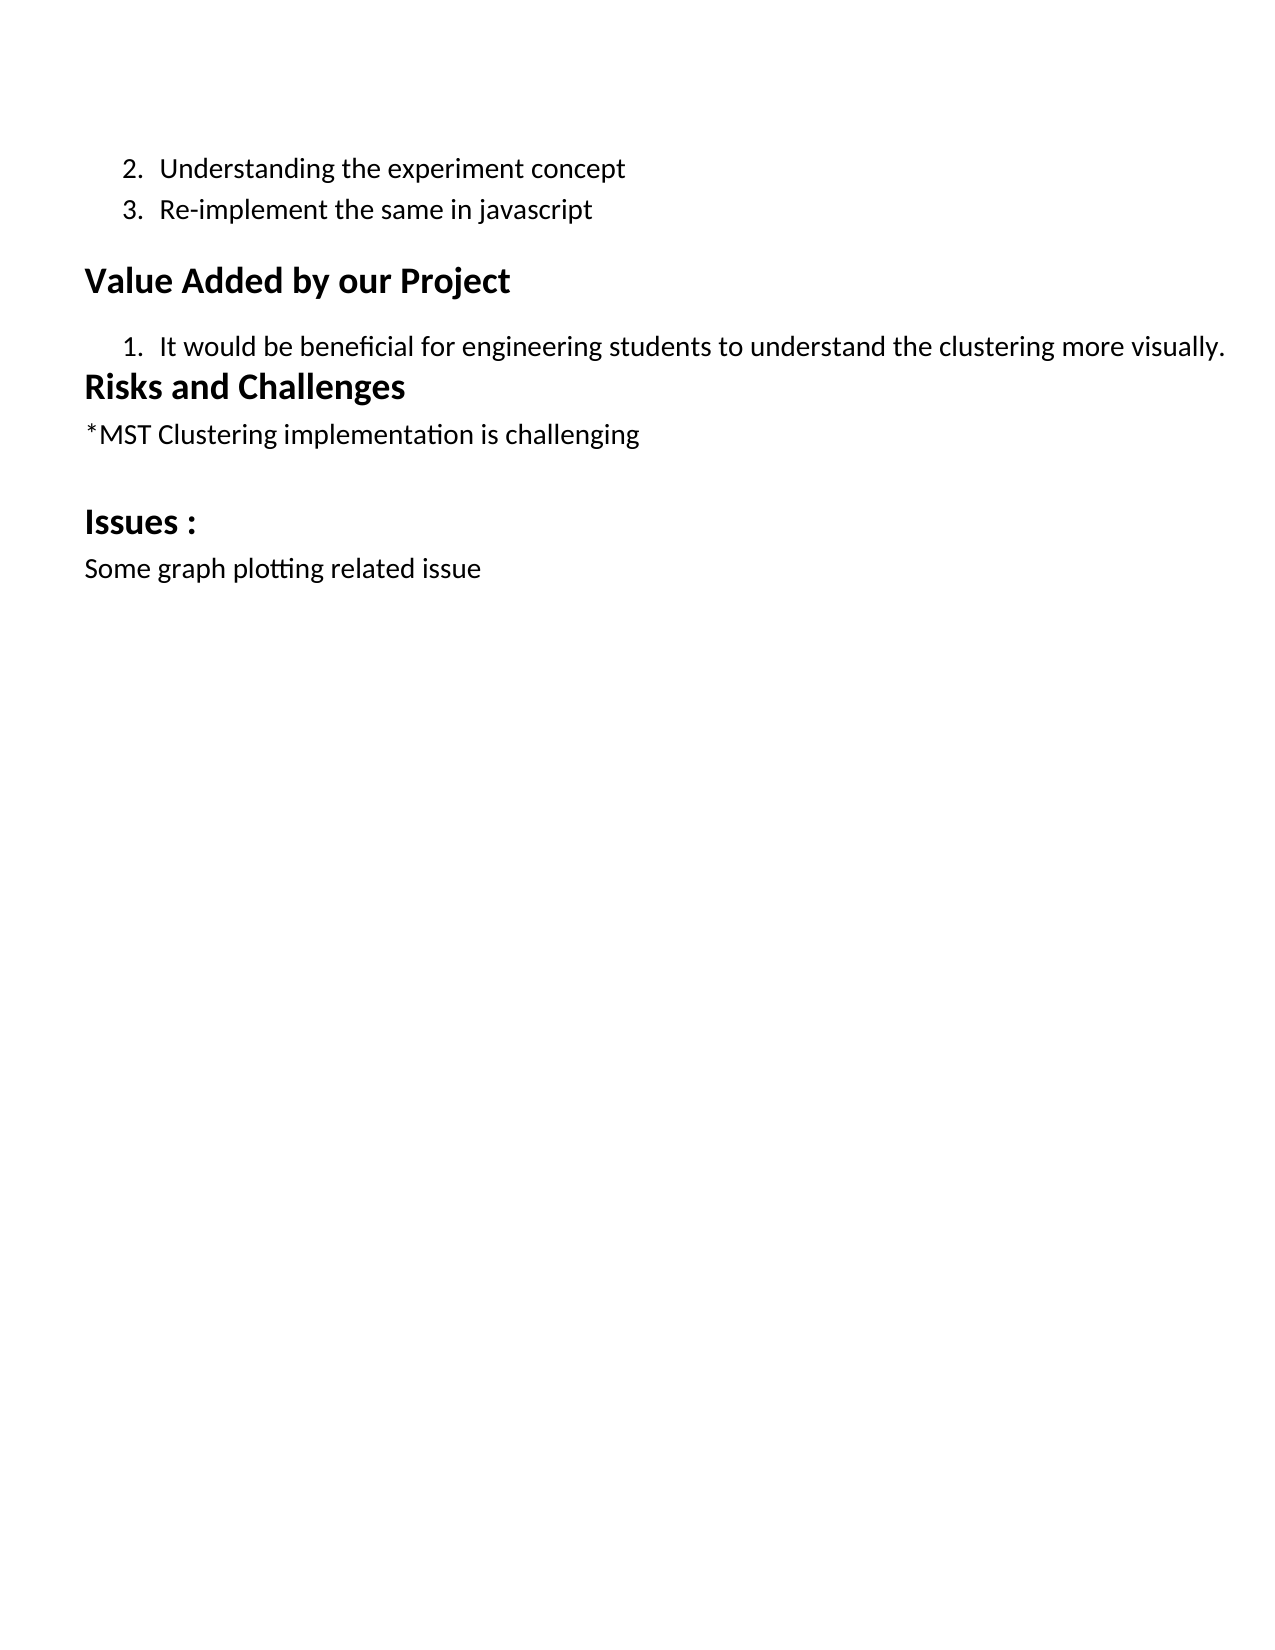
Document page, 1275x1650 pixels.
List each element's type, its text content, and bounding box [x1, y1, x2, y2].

list Understanding the experiment concept [122, 150, 1228, 186]
text *MST Clustering implementation is challenging [84, 416, 1228, 452]
text Value Added by our Project [84, 257, 1228, 303]
text Some graph plotting related issue [84, 551, 1228, 586]
text Risks and Challenges [84, 363, 1228, 409]
list It would be beneficial for engineering students to understand the clustering more visually. [122, 328, 1228, 363]
list Re-implement the same in javascript [122, 191, 1228, 227]
text Issues : [84, 498, 1228, 544]
